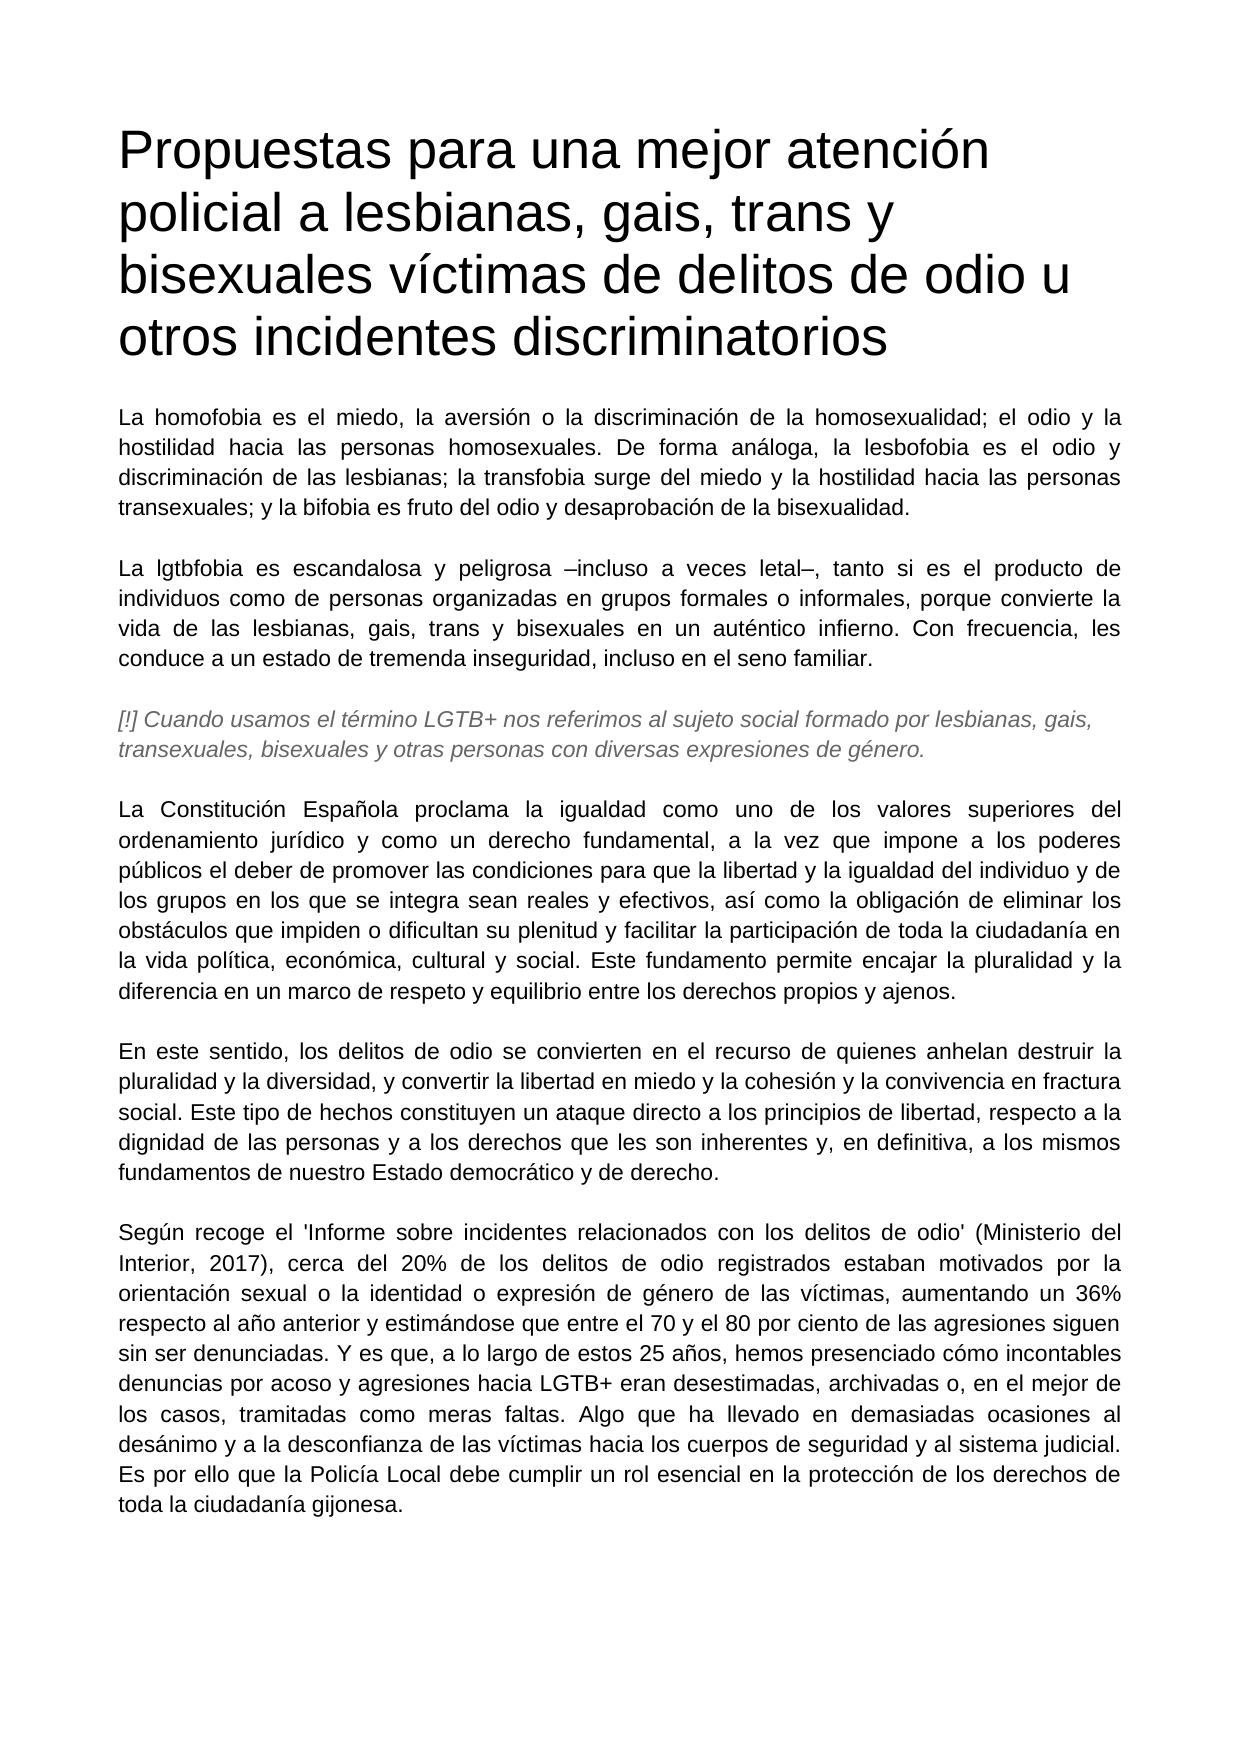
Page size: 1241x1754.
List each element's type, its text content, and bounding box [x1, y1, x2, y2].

title Propuestas para una mejor atención policial a lesbianas, gais, trans y bisexuales víctimas de delitos de odio u otros incidentes discriminatorios [118, 118, 1122, 367]
text La Constitución Española proclama la igualdad como uno de los valores superiores del ordenamiento jurídico y como un derecho fundamental, a la vez que impone a los poderes públicos el deber de promover las condiciones para que la libertad y la igualdad del individuo y de los grupos en los que se integra sean reales y efectivos, así como la obligación de eliminar los obstáculos que impiden o dificultan su plenitud y facilitar la participación de toda la ciudadanía en la vida política, económica, cultural y social. Este fundamento permite encajar la pluralidad y la diferencia en un marco de respeto y equilibrio entre los derechos propios y ajenos. [118, 796, 1122, 1004]
text Según recoge el 'Informe sobre incidentes relacionados con los delitos de odio' (Ministerio del Interior, 2017), cerca del 20% de los delitos de odio registrados estaban motivados por la orientación sexual o la identidad o expresión de género de las víctimas, aumentando un 36% respecto al año anterior y estimándose que entre el 70 y el 80 por ciento de las agresiones siguen sin ser denunciadas. Y es que, a lo largo de estos 25 años, hemos presenciado cómo incontables denuncias por acoso y agresiones hacia LGTB+ eran desestimadas, archivadas o, en el mejor de los casos, tramitadas como meras faltas. Algo que ha llevado en demasiadas ocasiones al desánimo y a la desconfianza de las víctimas hacia los cuerpos de seguridad y al sistema judicial. Es por ello que la Policía Local debe cumplir un rol esencial en la protección de los derechos de toda la ciudadanía gijonesa. [118, 1219, 1122, 1517]
text [!] Cuando usamos el término LGTB+ nos referimos al sujeto social formado por lesbianas, gais, transexuales, bisexuales y otras personas con diversas expresiones de género. [118, 706, 1122, 762]
text La homofobia es el miedo, la aversión o la discriminación de la homosexualidad; el odio y la hostilidad hacia las personas homosexuales. De forma análoga, la lesbofobia es el odio y discriminación de las lesbianas; la transfobia surge del miedo y la hostilidad hacia las personas transexuales; y la bifobia es fruto del odio y desaprobación de la bisexualidad. [118, 404, 1122, 521]
text En este sentido, los delitos de odio se convierten en el recurso de quienes anhelan destruir la pluralidad y la diversidad, y convertir la libertad en miedo y la cohesión y la convivencia en fractura social. Este tipo de hechos constituyen un ataque directo a los principios de libertad, respecto a la dignidad de las personas y a los derechos que les son inherentes y, en definitiva, a los mismos fundamentos de nuestro Estado democrático y de derecho. [118, 1038, 1122, 1185]
text La lgtbfobia es escandalosa y peligrosa –incluso a veces letal–, tanto si es el producto de individuos como de personas organizadas en grupos formales o informales, porque convierte la vida de las lesbianas, gais, trans y bisexuales en un auténtico infierno. Con frecuencia, les conduce a un estado de tremenda inseguridad, incluso en el seno familiar. [118, 555, 1122, 672]
